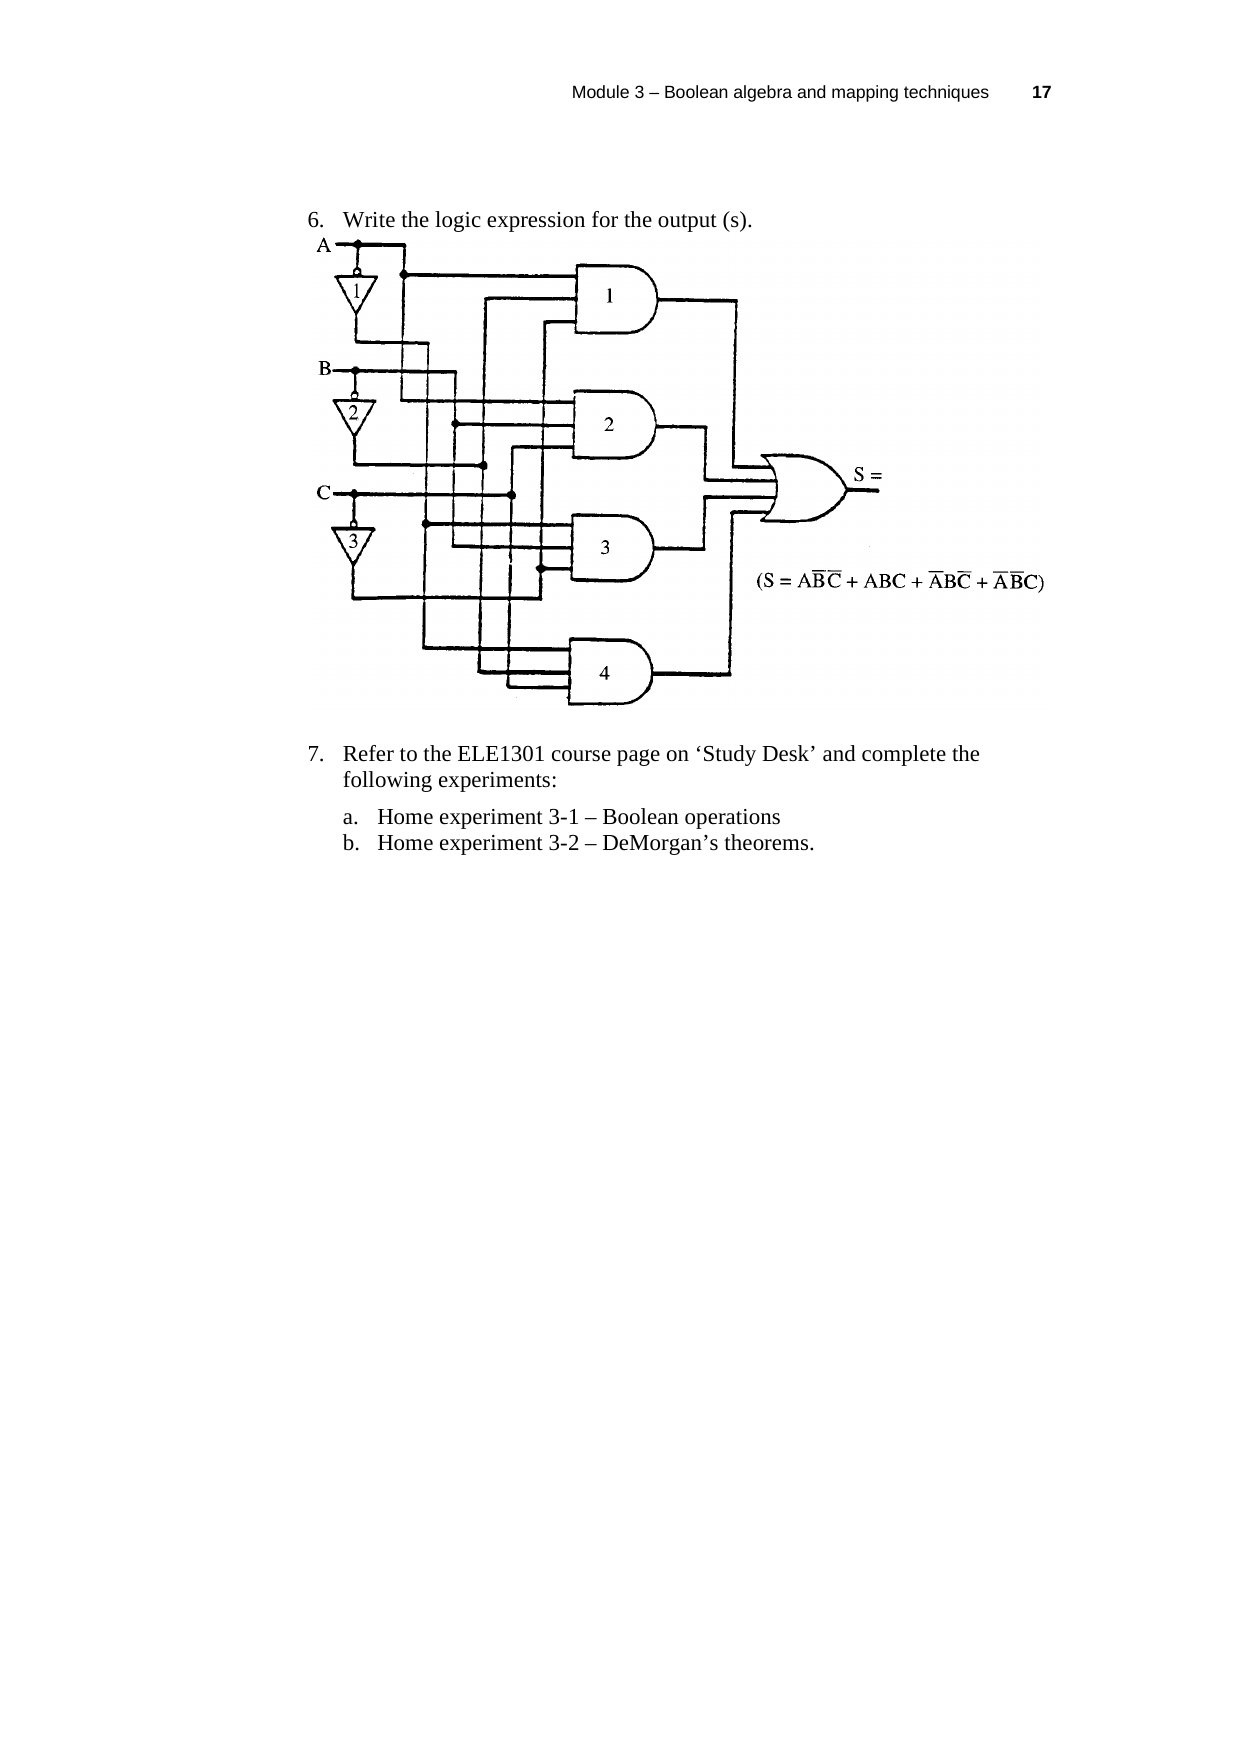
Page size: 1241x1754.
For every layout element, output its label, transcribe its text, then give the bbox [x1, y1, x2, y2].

table_cell [307, 861, 1051, 886]
table_cell [189, 207, 307, 886]
table_header Write the logic expression for the output (s). [343, 207, 1051, 232]
table_cell 7. [307, 735, 343, 798]
table_cell a. b. [343, 798, 377, 861]
picture [311, 232, 1048, 710]
table_cell [307, 798, 343, 861]
table_cell [307, 232, 1051, 735]
table_cell Home experiment 3-1 – Boolean operations Home experiment 3-2 – DeMorgan’s theorems. [377, 798, 1051, 861]
table_cell Refer to the ELE1301 course page on ‘Study Desk’ and complete the following experiments: [343, 735, 1051, 798]
table_header 6. [307, 207, 343, 232]
